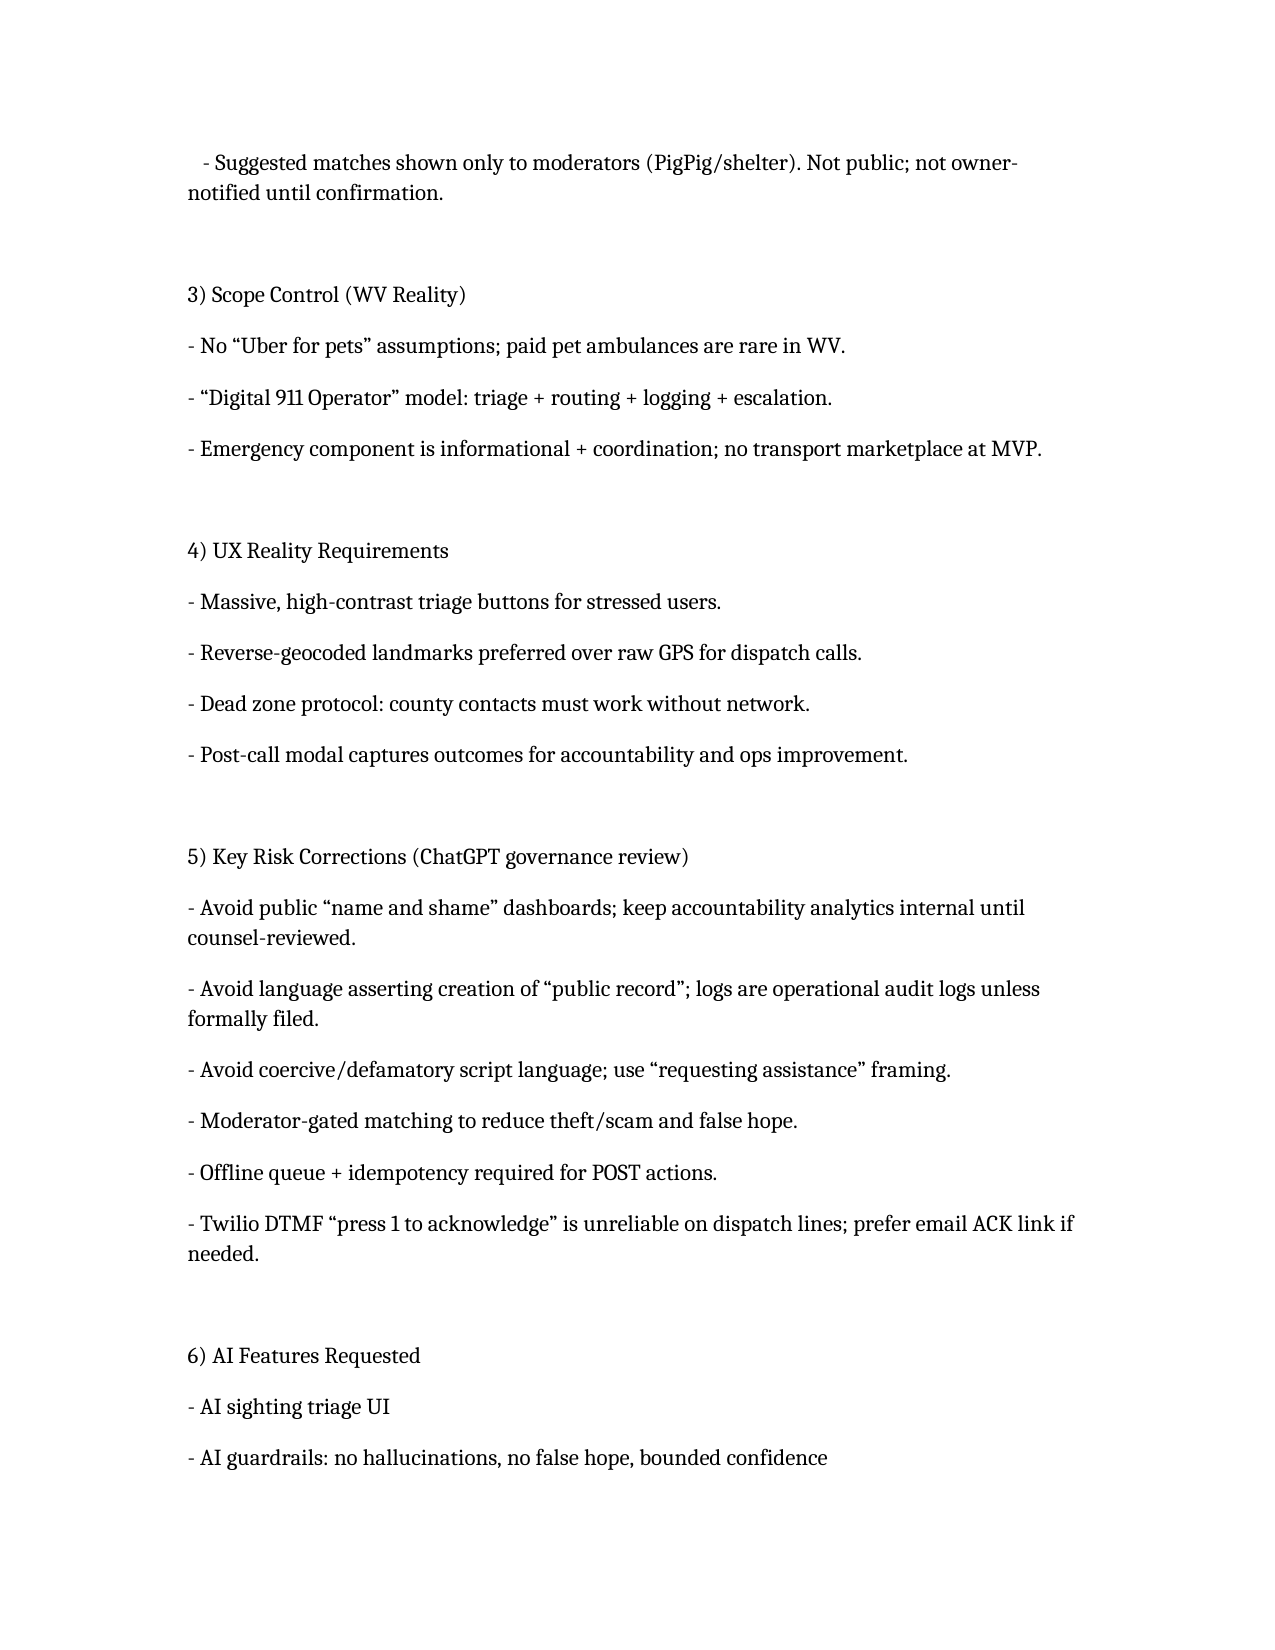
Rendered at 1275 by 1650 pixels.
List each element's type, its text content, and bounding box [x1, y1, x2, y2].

text 3) Scope Control (WV Reality) [187, 282, 1087, 309]
text - Offline queue + idempotency required for POST actions. [187, 1159, 1087, 1186]
text - Avoid public “name and shame” dashboards; keep accountability analytics internal until counsel-reviewed. [187, 895, 1087, 951]
text - Avoid coercive/defamatory script language; use “requesting assistance” framing. [187, 1057, 1087, 1084]
text - Avoid language asserting creation of “public record”; logs are operational audit logs unless formally filed. [187, 976, 1087, 1033]
text - Post-call modal captures outcomes for accountability and ops improvement. [187, 742, 1087, 768]
text - Reverse-geocoded landmarks preferred over raw GPS for dispatch calls. [187, 639, 1087, 666]
text - Massive, high-contrast triage buttons for stressed users. [187, 588, 1087, 615]
text - No “Uber for pets” assumptions; paid pet ambulances are rare in WV. [187, 333, 1087, 360]
text 5) Key Risk Corrections (ChatGPT governance review) [187, 844, 1087, 870]
text - Dead zone protocol: county contacts must work without network. [187, 691, 1087, 717]
text - Emergency component is informational + coordination; no transport marketplace at MVP. [187, 435, 1087, 462]
text - “Digital 911 Operator” model: triage + routing + logging + escalation. [187, 384, 1087, 411]
text - AI sighting triage UI [187, 1394, 1087, 1420]
text - AI guardrails: no hallucinations, no false hope, bounded confidence [187, 1445, 1087, 1471]
text 4) UX Reality Requirements [187, 537, 1087, 564]
text - Suggested matches shown only to moderators (PigPig/shelter). Not public; not owner-notified until confirmation. [187, 150, 1087, 207]
text - Twilio DTMF “press 1 to acknowledge” is unreliable on dispatch lines; prefer email ACK link if needed. [187, 1210, 1087, 1267]
text 6) AI Features Requested [187, 1343, 1087, 1369]
text - Moderator-gated matching to reduce theft/scam and false hope. [187, 1108, 1087, 1135]
